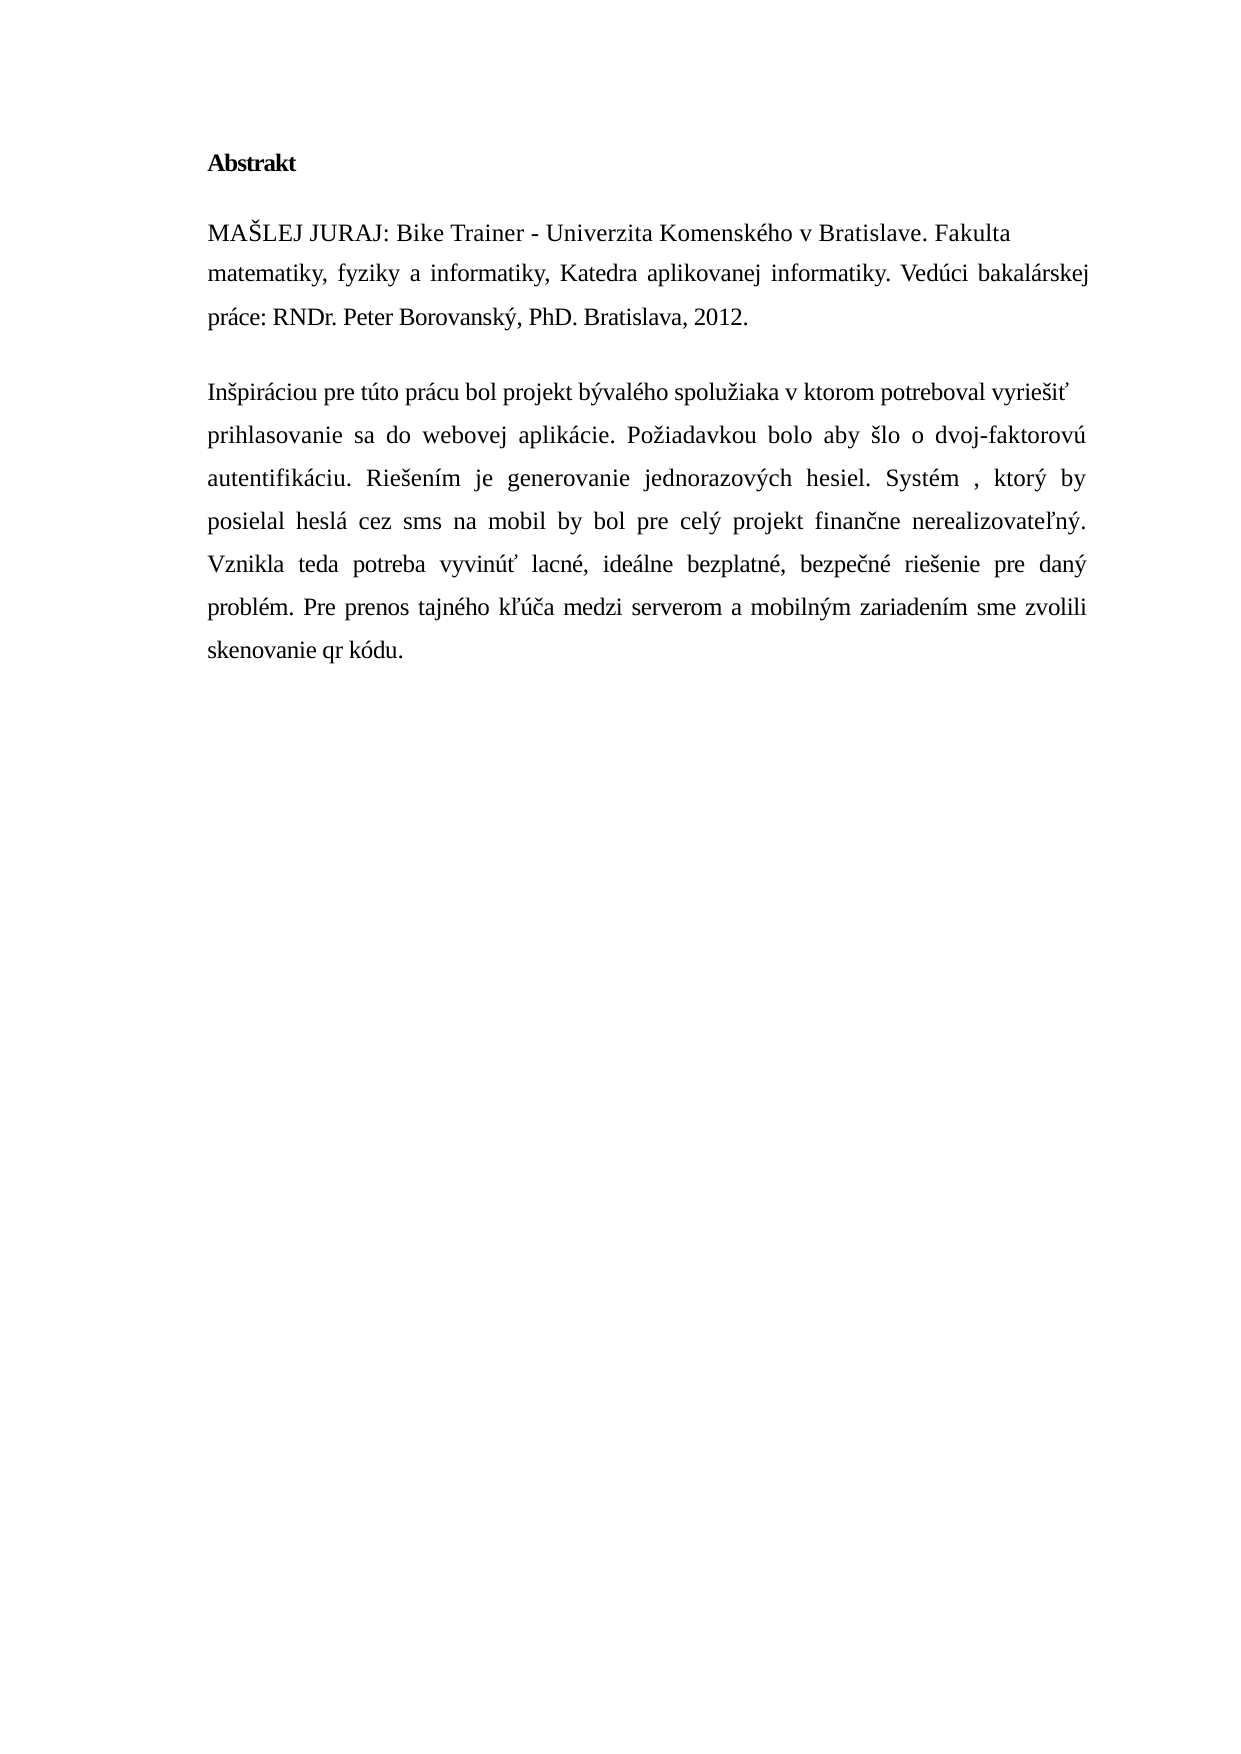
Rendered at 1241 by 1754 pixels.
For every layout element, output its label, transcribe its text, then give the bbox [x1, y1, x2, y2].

list Inšpiráciou pre túto prácu bol projekt bývalého spolužiaka v ktorom potreboval vyriešiť [207, 377, 1093, 406]
text prihlasovanie sa do webovej aplikácie. Požiadavkou bolo aby šlo o dvoj-faktorovú autentifikáciu. Riešením je generovanie jednorazových hesiel. Systém , ktorý by posielal heslá cez sms na mobil by bol pre celý projekt finančne nerealizovateľný. Vznikla teda potreba vyvinúť lacné, ideálne bezplatné, bezpečné riešenie pre daný problém. Pre prenos tajného kľúča medzi serverom a mobilným zariadením sme zvolili skenovanie qr kódu. [207, 420, 1088, 664]
text Abstrakt [207, 148, 1093, 177]
text matematiky, fyziky a informatiky, Katedra aplikovanej informatiky. Vedúci bakalárskej práce: RNDr. Peter Borovanský, PhD. Bratislava, 2012. [207, 247, 1090, 334]
text MAŠLEJ JURAJ: Bike Trainer - Univerzita Komenského v Bratislave. Fakulta [207, 220, 1090, 247]
